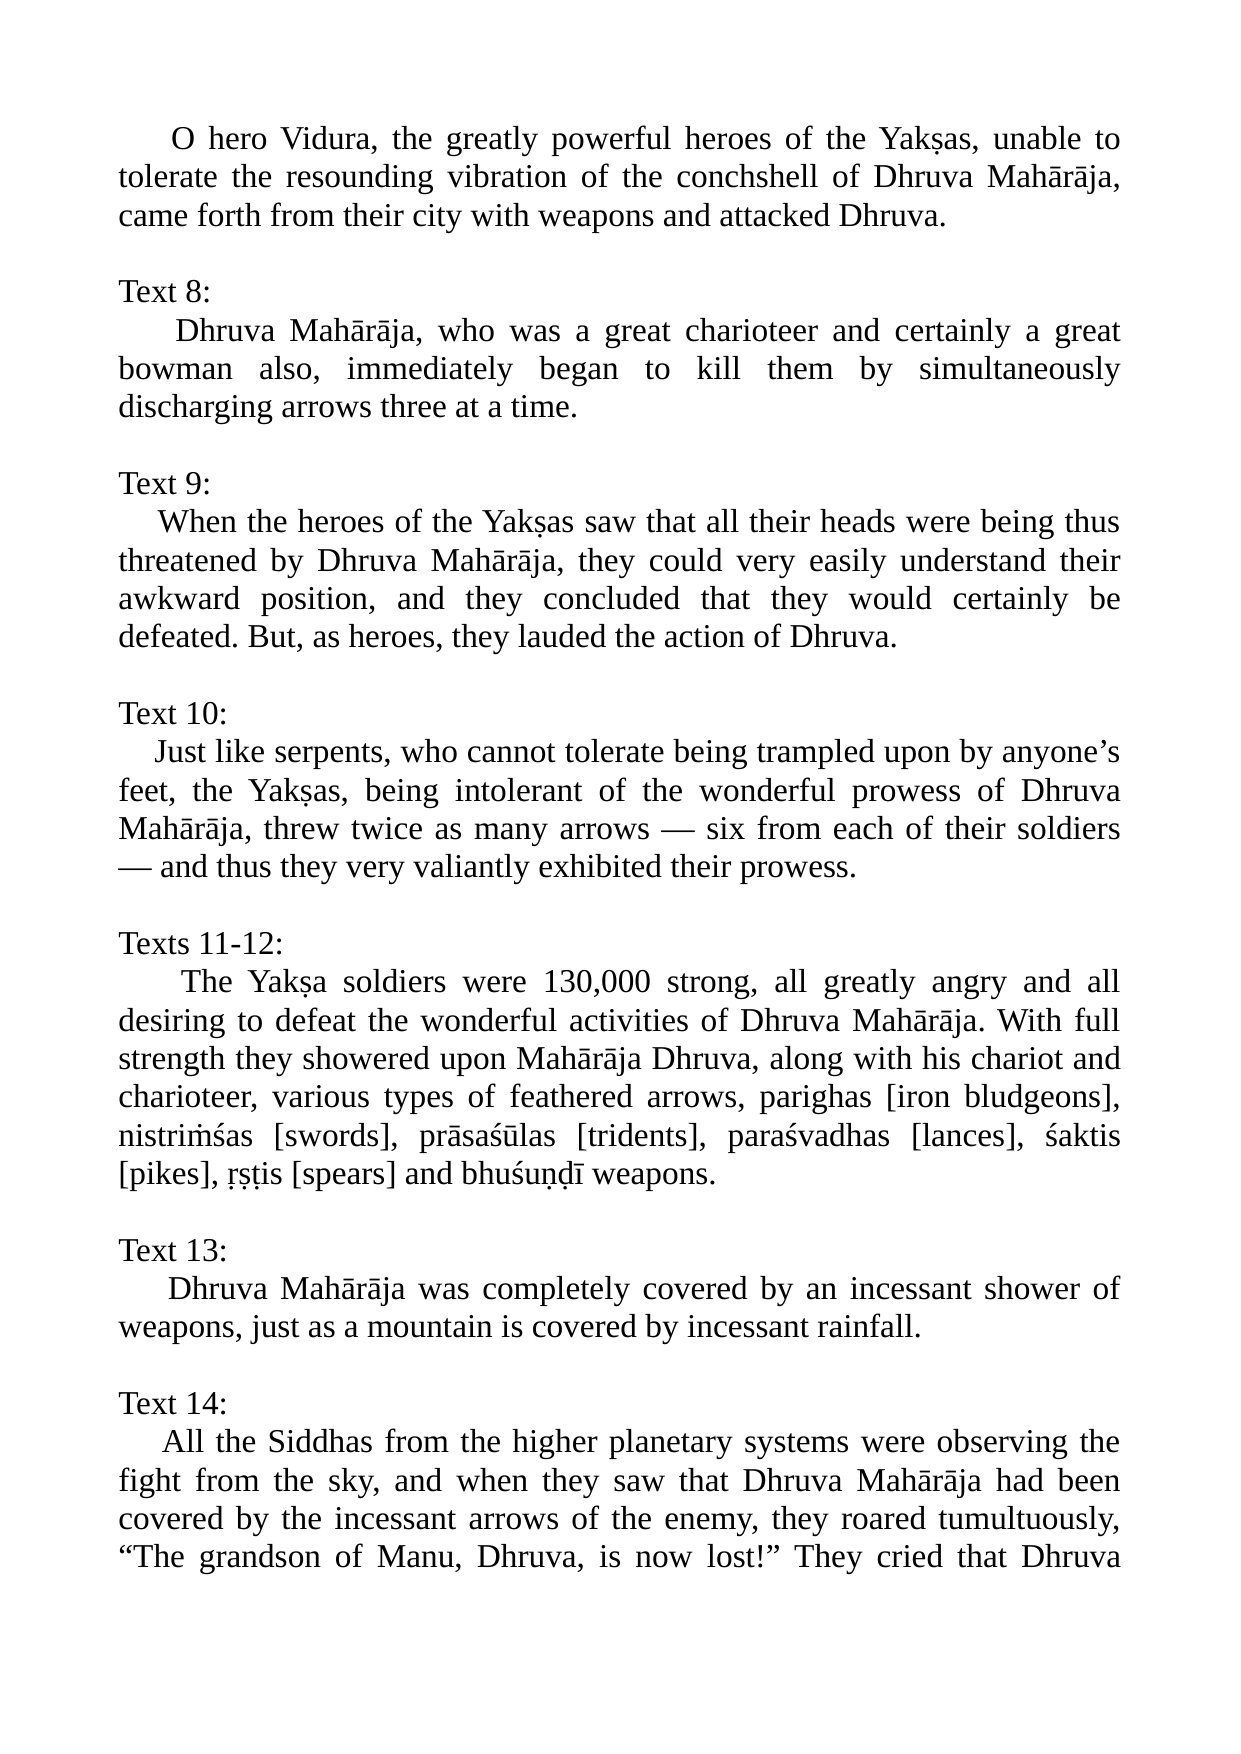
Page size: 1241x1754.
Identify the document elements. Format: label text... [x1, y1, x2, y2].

text The Yakṣa soldiers were 130,000 strong, all greatly angry and all desiring to defeat the wonderful activities of Dhruva Mahārāja. With full strength they showered upon Mahārāja Dhruva, along with his chariot and charioteer, various types of feathered arrows, parighas [iron bludgeons], nistriṁśas [swords], prāsaśūlas [tridents], paraśvadhas [lances], śaktis [pikes], ṛṣṭis [spears] and bhuśuṇḍī weapons. [118, 961, 1122, 1191]
text All the Siddhas from the higher planetary systems were observing the fight from the sky, and when they saw that Dhruva Mahārāja had been covered by the incessant arrows of the enemy, they roared tumultuously, “The grandson of Manu, Dhruva, is now lost!” They cried that Dhruva [118, 1421, 1122, 1575]
text Just like serpents, who cannot tolerate being trampled upon by anyone’s feet, the Yakṣas, being intolerant of the wonderful prowess of Dhruva Mahārāja, threw twice as many arrows — six from each of their soldiers — and thus they very valiantly exhibited their prowess. [118, 731, 1122, 885]
text Dhruva Mahārāja, who was a great charioteer and certainly a great bowman also, immediately began to kill them by simultaneously discharging arrows three at a time. [118, 310, 1122, 425]
text When the heroes of the Yakṣas saw that all their heads were being thus threatened by Dhruva Mahārāja, they could very easily understand their awkward position, and they concluded that they would certainly be defeated. But, as heroes, they lauded the action of Dhruva. [118, 501, 1122, 655]
text O hero Vidura, the greatly powerful heroes of the Yakṣas, unable to tolerate the resounding vibration of the conchshell of Dhruva Mahārāja, came forth from their city with weapons and attacked Dhruva. [118, 118, 1122, 233]
text Text 13: [118, 1230, 1122, 1268]
text Text 9: [118, 463, 1122, 501]
text Texts 11-12: [118, 923, 1122, 961]
text Text 8: [118, 271, 1122, 310]
text Dhruva Mahārāja was completely covered by an incessant shower of weapons, just as a mountain is covered by incessant rainfall. [118, 1268, 1122, 1345]
text Text 10: [118, 693, 1122, 731]
text Text 14: [118, 1383, 1122, 1421]
